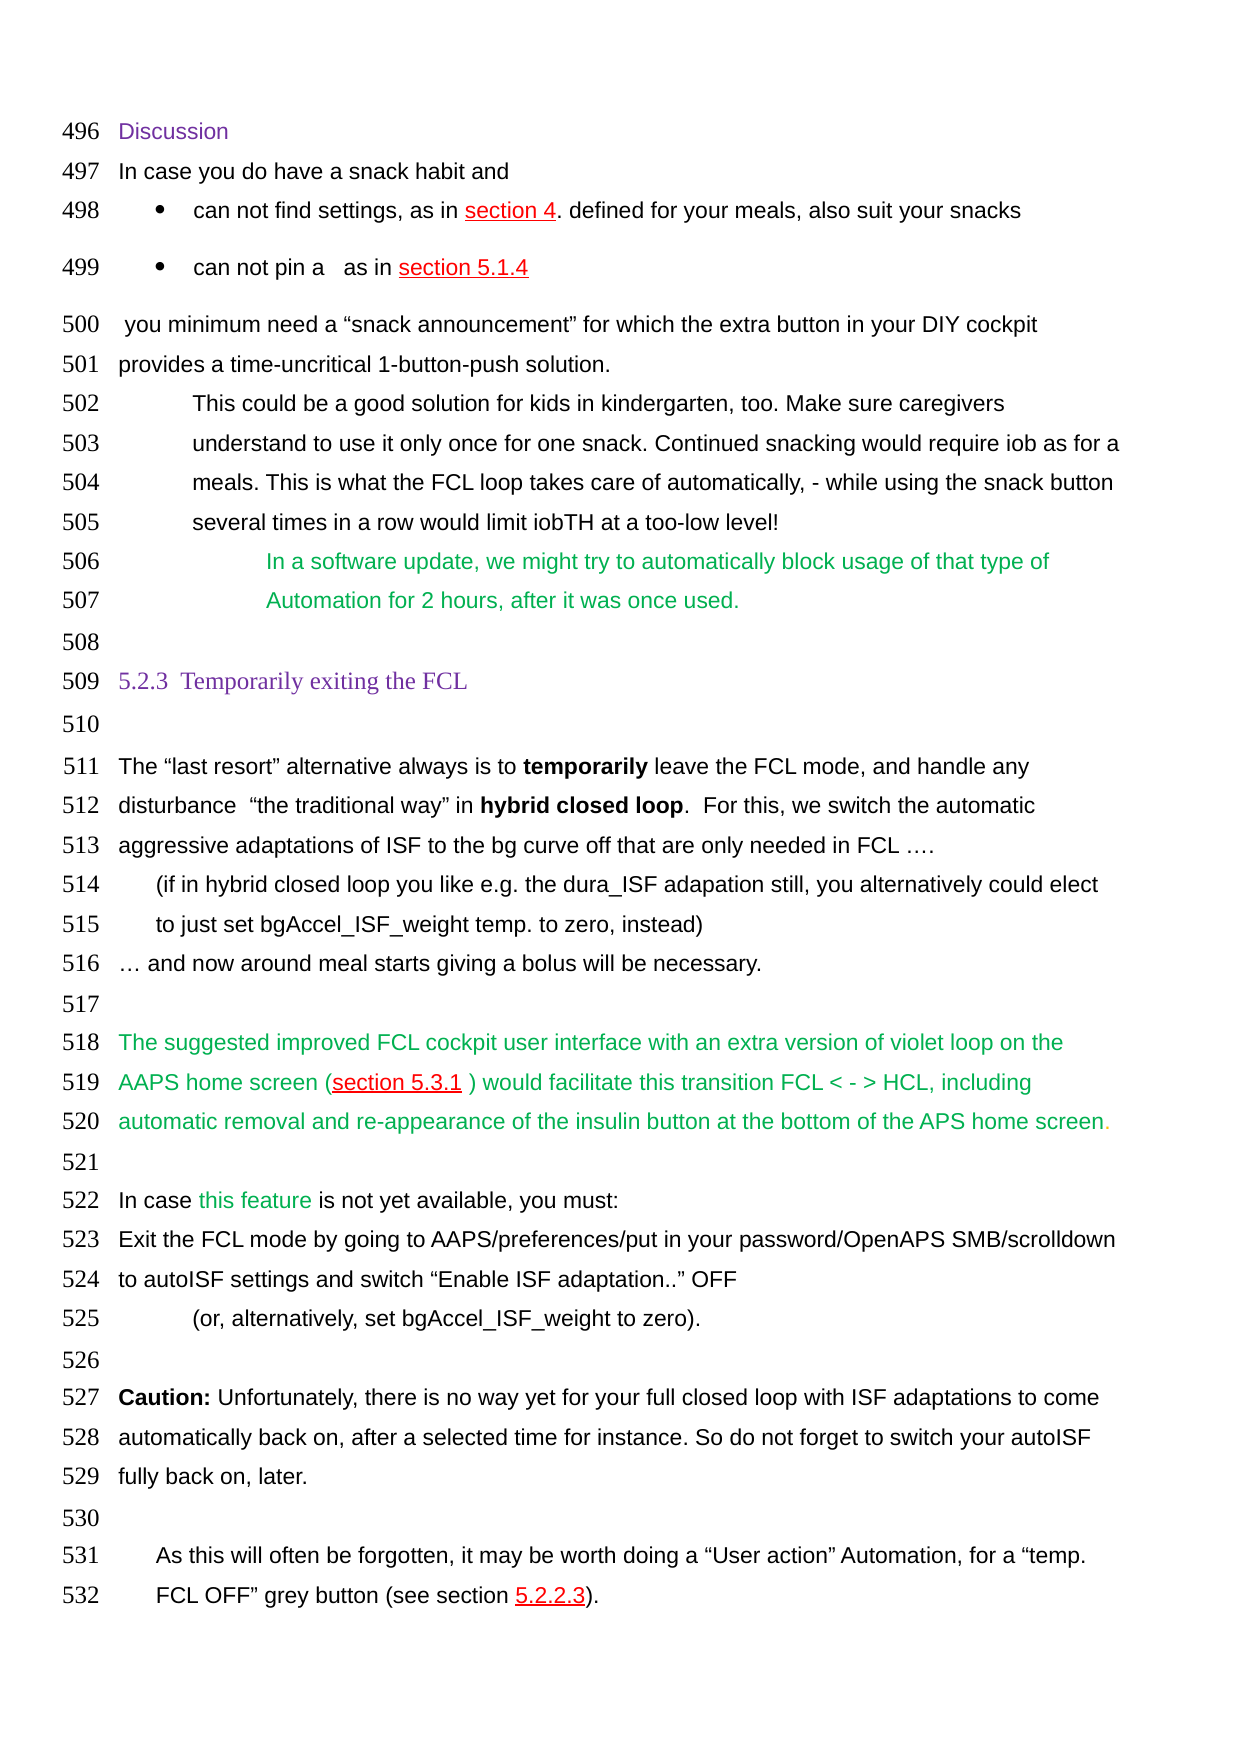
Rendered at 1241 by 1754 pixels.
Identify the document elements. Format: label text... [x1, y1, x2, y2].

text (if in hybrid closed loop you like e.g. the dura_ISF adapation still, you alternatively could elect to just set bgAccel_ISF_weight temp. to zero, instead) [156, 871, 1122, 937]
text The “last resort” alternative always is to temporarily leave the FCL mode, and handle any disturbance “the traditional way” in hybrid closed loop. For this, we switch the automatic aggressive adaptations of ISF to the bg curve off that are only needed in FCL …. [118, 753, 1122, 858]
text This could be a good solution for kids in kindergarten, too. Make sure caregivers understand to use it only once for one snack. Continued snacking would require iob as for a meals. This is what the FCL loop takes care of automatically, - while using the snack button several times in a row would limit iobTH at a too-low level! [192, 390, 1122, 535]
text Caution: Unfortunately, there is no way yet for your full closed loop with ISF adaptations to come automatically back on, after a selected time for instance. So do not forget to switch your autoISF fully back on, later. [118, 1384, 1122, 1489]
list can not pin a as in section 5.1.4 [156, 254, 1122, 281]
text Discussion [118, 118, 1122, 144]
text 5.2.3 Temporarily exiting the FCL [118, 666, 1122, 695]
text (or, alternatively, set bgAccel_ISF_weight to zero). [192, 1305, 1122, 1332]
text Exit the FCL mode by going to AAPS/preferences/put in your password/OpenAPS SMB/scrolldown to autoISF settings and switch “Enable ISF adaptation..” OFF [118, 1226, 1122, 1292]
text you minimum need a “snack announcement” for which the extra button in your DIY cockpit provides a time-uncritical 1-button-push solution. [118, 311, 1122, 377]
text In a software update, we might try to automatically block usage of that type of Automation for 2 hours, after it was once used. [266, 548, 1122, 614]
list can not find settings, as in section 4. defined for your meals, also suit your snacks [156, 197, 1122, 224]
text … and now around meal starts giving a bolus will be necessary. [118, 950, 1122, 976]
text The suggested improved FCL cockpit user interface with an extra version of violet loop on the AAPS home screen (section 5.3.1 ) would facilitate this transition FCL < - > HCL, including automatic removal and re-appearance of the insulin button at the bottom of the APS home screen. [118, 1029, 1122, 1134]
text As this will often be forgotten, it may be worth doing a “User action” Automation, for a “temp. FCL OFF” grey button (see section 5.2.2.3). [156, 1542, 1122, 1608]
text In case you do have a snack habit and [118, 158, 1122, 184]
text In case this feature is not yet available, you must: [118, 1187, 1122, 1213]
